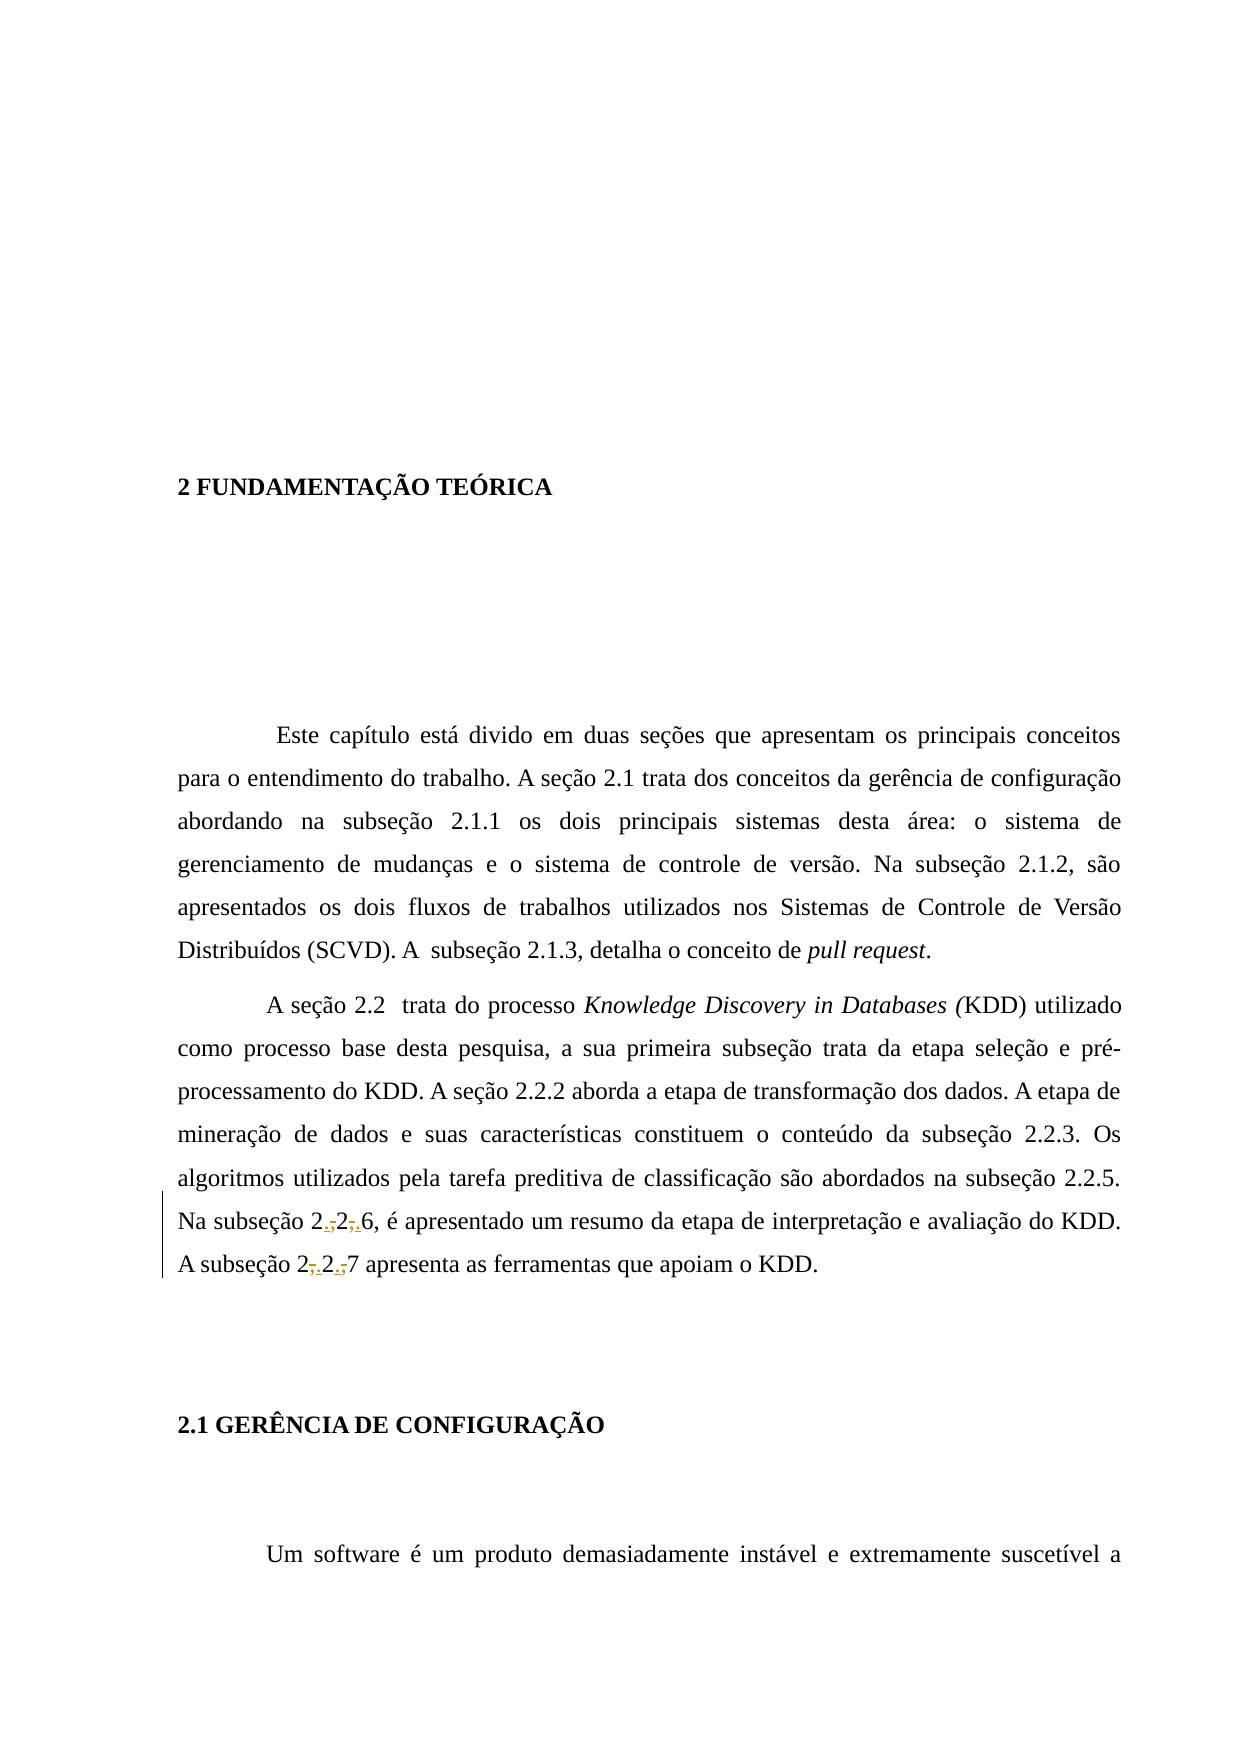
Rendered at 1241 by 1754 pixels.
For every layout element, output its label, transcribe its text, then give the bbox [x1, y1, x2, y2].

text Um software é um produto demasiadamente instável e extremamente suscetível a [177, 1539, 1122, 1568]
text A seção 2.2 trata do processo Knowledge Discovery in Databases (KDD) utilizado como processo base desta pesquisa, a sua primeira subseção trata da etapa seleção e pré-processamento do KDD. A seção 2.2.2 aborda a etapa de transformação dos dados. A etapa de mineração de dados e suas características constituem o conteúdo da subseção 2.2.3. Os algoritmos utilizados pela tarefa preditiva de classificação são abordados na subseção 2.2.5. Na subseção 2.2.6, é apresentado um resumo da etapa de interpretação e avaliação do KDD. A subseção 2.2.7 apresenta as ferramentas que apoiam o KDD. [177, 990, 1122, 1278]
text Este capítulo está divido em duas seções que apresentam os principais conceitos para o entendimento do trabalho. A seção 2.1 trata dos conceitos da gerência de configuração abordando na subseção 2.1.1 os dois principais sistemas desta área: o sistema de gerenciamento de mudanças e o sistema de controle de versão. Na subseção 2.1.2, são apresentados os dois fluxos de trabalhos utilizados nos Sistemas de Controle de Versão Distribuídos (SCVD). A subseção 2.1.3, detalha o conceito de pull request. [177, 720, 1122, 964]
text 2 Fundamentação teórica [177, 472, 1122, 501]
text 2.1 Gerência de Configuração [177, 1410, 1122, 1439]
